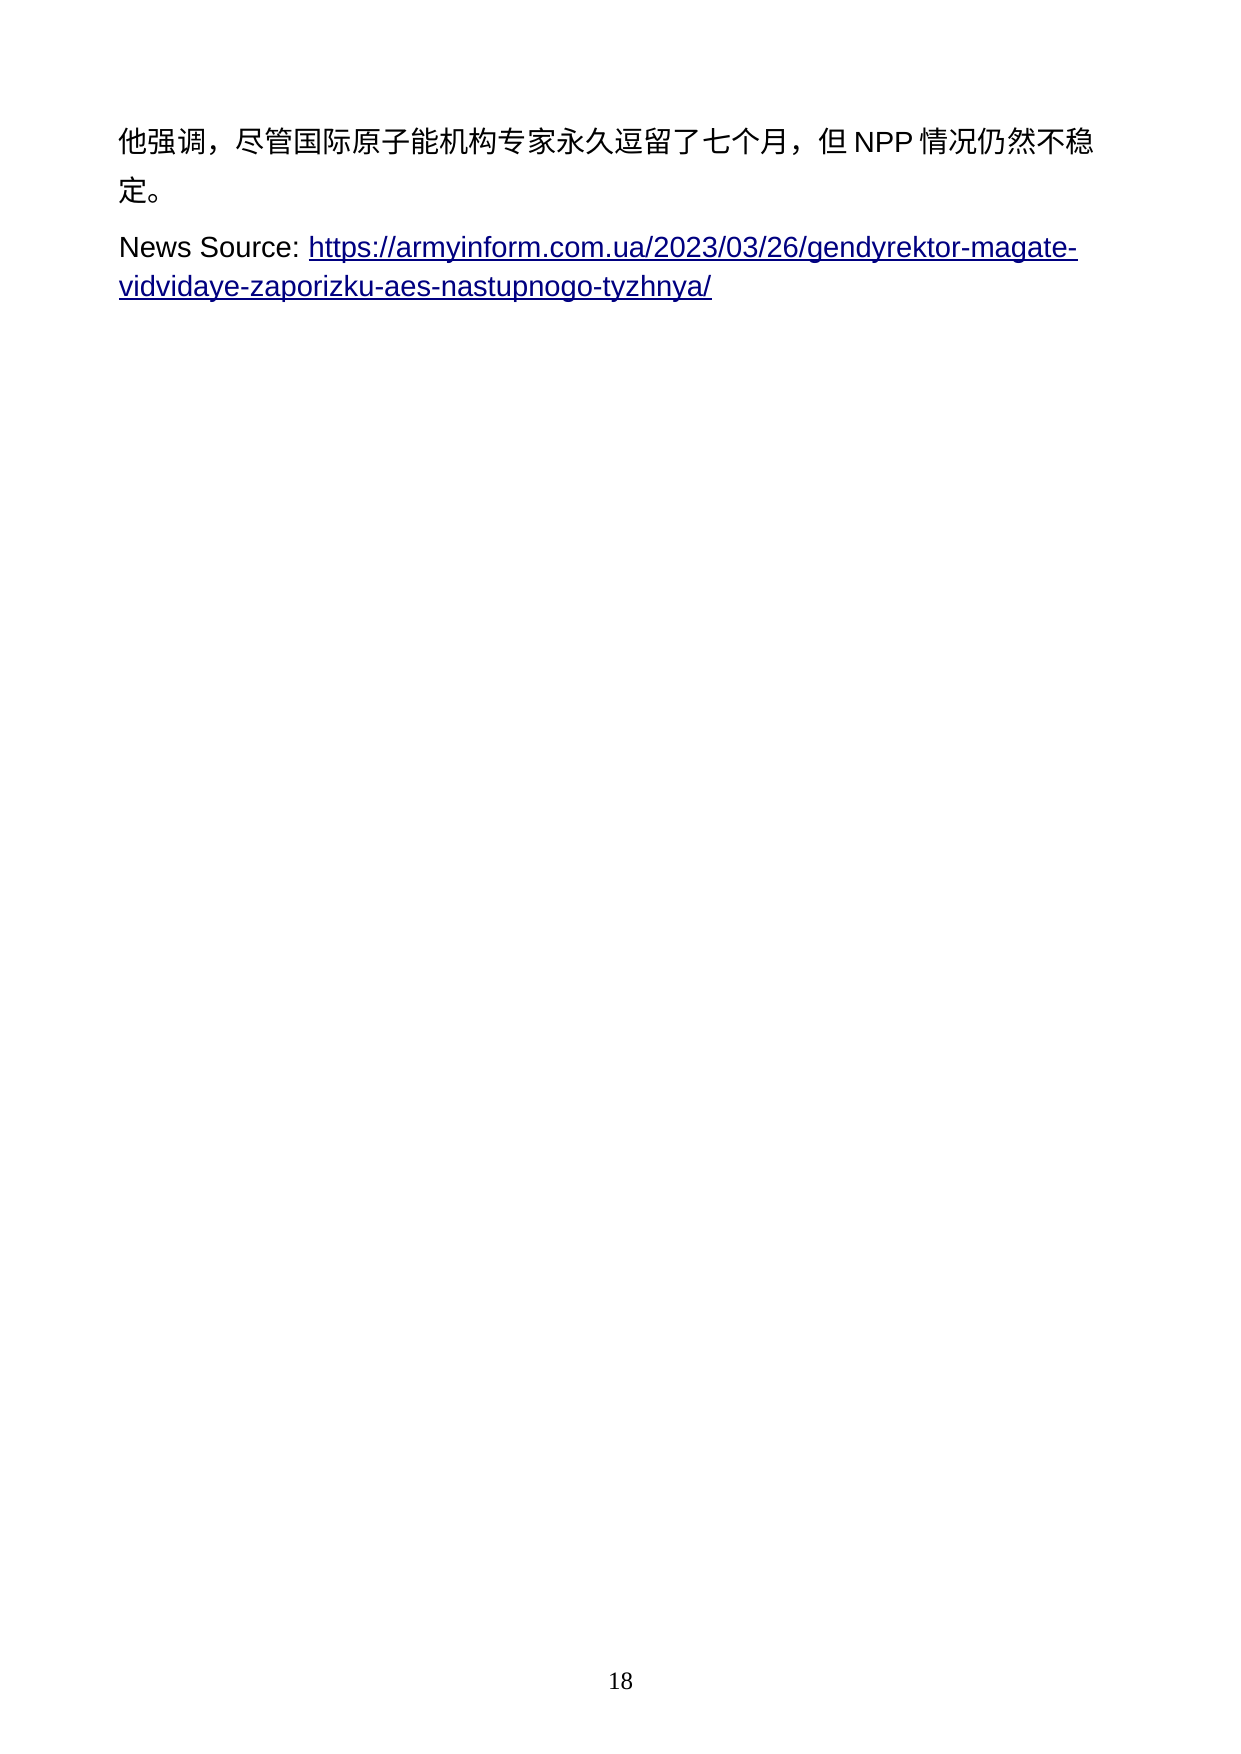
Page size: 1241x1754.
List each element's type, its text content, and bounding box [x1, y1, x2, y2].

text 他强调，尽管国际原子能机构专家永久逗留了七个月，但NPP情况仍然不稳定。 [118, 118, 1122, 209]
text News Source: https://armyinform.com.ua/2023/03/26/gendyrektor-magate-vidvidaye-zaporizku-aes-nastupnogo-tyzhnya/ [118, 230, 1122, 302]
